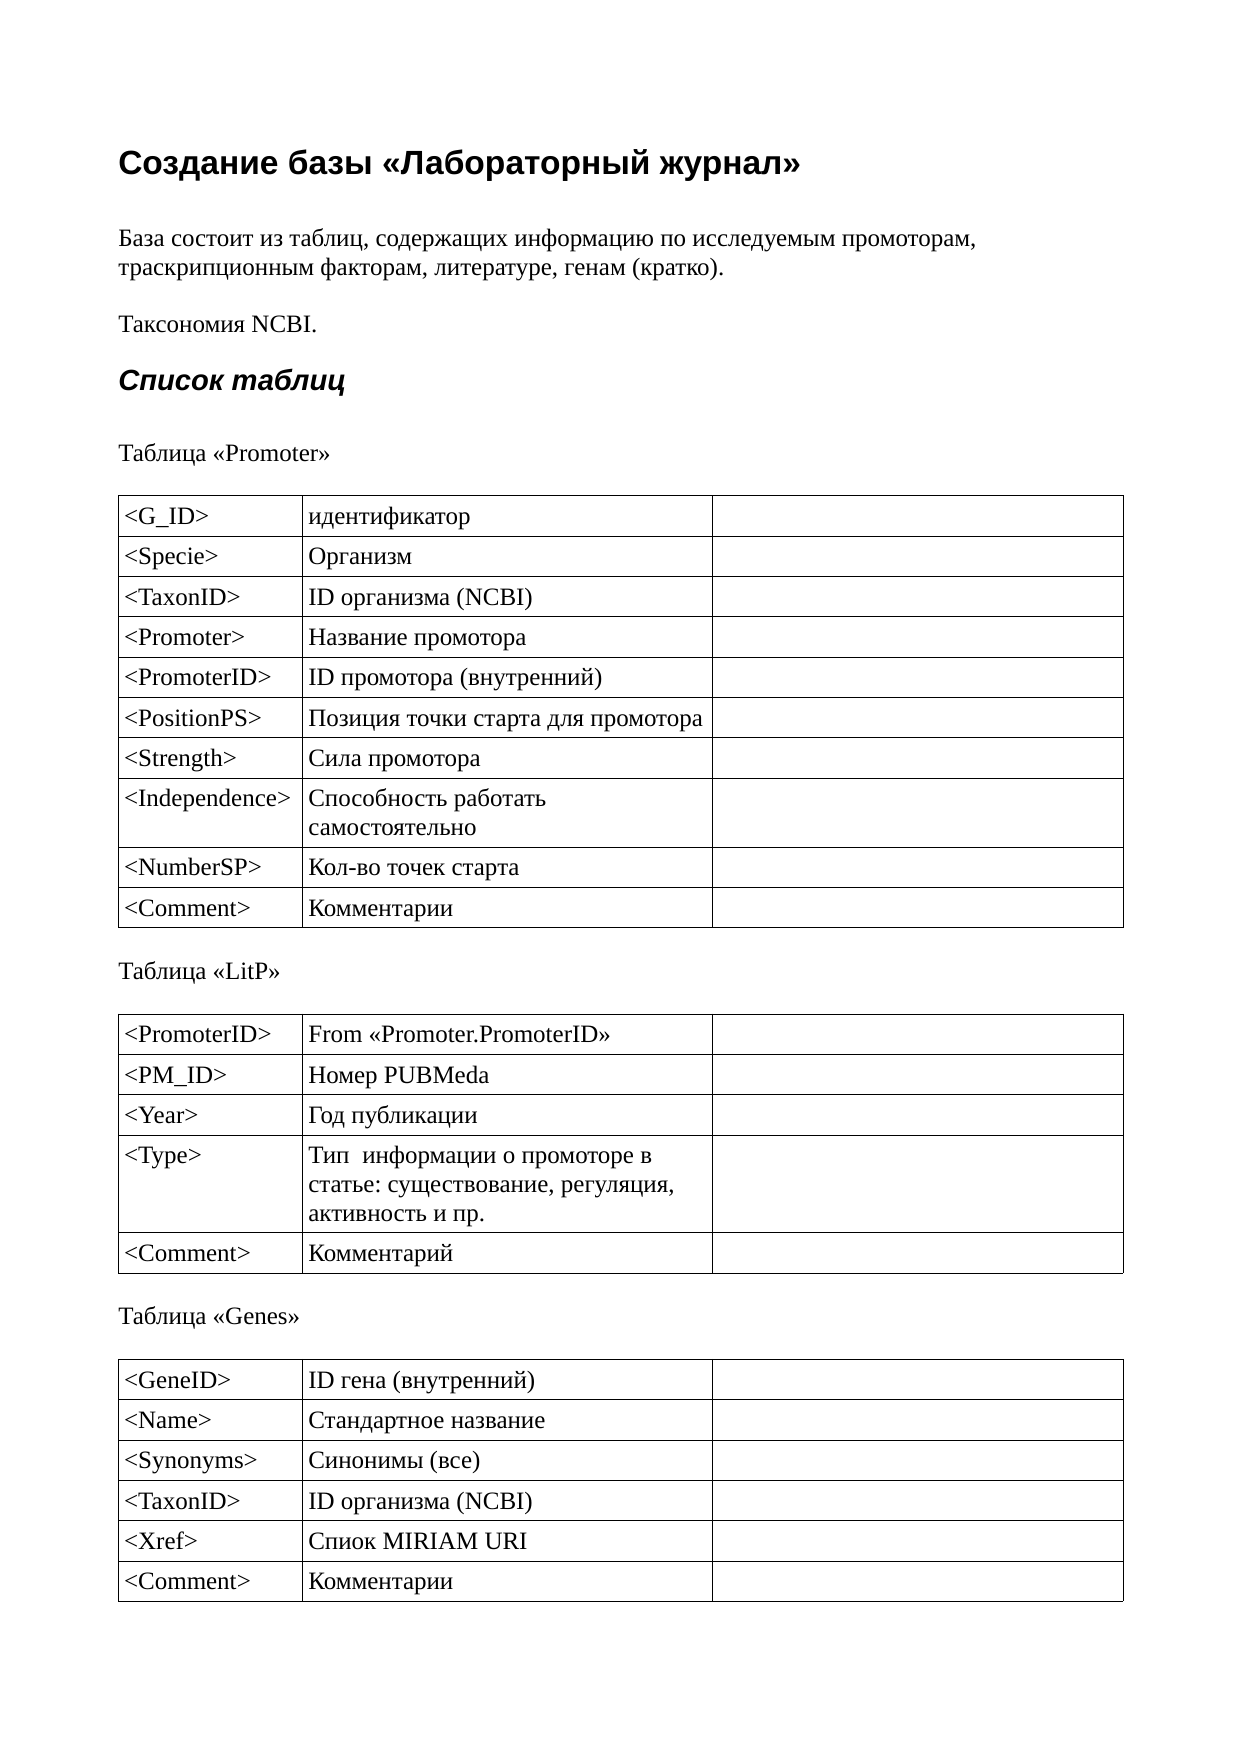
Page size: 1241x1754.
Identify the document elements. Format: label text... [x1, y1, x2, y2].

table_cell Сила промотора [303, 738, 712, 777]
table_cell <Comment> [119, 888, 302, 927]
table_cell <Strength> [119, 738, 302, 777]
table_cell <Comment> [119, 1233, 302, 1273]
table_cell Комментарии [303, 888, 712, 927]
table_cell Тип информации о промоторе в статье: существование, регуляция, активность и пр. [303, 1136, 712, 1232]
table_cell <Synonyms> [119, 1441, 302, 1480]
table_cell <TaxonID> [119, 1481, 302, 1520]
table_cell Позиция точки старта для промотора [303, 698, 712, 737]
table_cell Стандартное название [303, 1400, 712, 1439]
table_header идентификатор [303, 496, 712, 536]
table_cell Номер PUBMeda [303, 1055, 712, 1094]
table_cell Комментарии [303, 1562, 712, 1601]
table_cell Год публикации [303, 1095, 712, 1134]
table_cell Комментарий [303, 1233, 712, 1273]
table_cell [713, 1136, 1123, 1232]
table_cell [713, 779, 1123, 847]
table_cell [713, 617, 1123, 657]
text База состоит из таблиц, содержащих информацию по исследуемым промоторам, траскрипционным факторам, литературе, генам (кратко). [118, 223, 1122, 281]
table_cell [713, 1562, 1123, 1601]
table_cell <Specie> [119, 537, 302, 576]
table_cell <Promoter> [119, 617, 302, 657]
table_cell [713, 888, 1123, 927]
subtitle Создание базы «Лабораторный журнал» [118, 143, 1122, 182]
table_cell [713, 537, 1123, 576]
table_header <G_ID> [119, 496, 302, 536]
table_cell ID организма (NCBI) [303, 1481, 712, 1520]
table_cell <PromoterID> [119, 658, 302, 697]
table_cell Способность работать самостоятельно [303, 779, 712, 847]
table_header <PromoterID> [119, 1015, 302, 1054]
text Таблица «Genes» [118, 1301, 1122, 1330]
table_cell <Comment> [119, 1562, 302, 1601]
table_cell <Type> [119, 1136, 302, 1232]
table_header From «Promoter.PromoterID» [303, 1015, 712, 1054]
table_cell [713, 1481, 1123, 1520]
table_cell Синонимы (все) [303, 1441, 712, 1480]
table_cell [713, 577, 1123, 616]
table_cell <PM_ID> [119, 1055, 302, 1094]
table_cell <Xref> [119, 1521, 302, 1561]
table_cell ID организма (NCBI) [303, 577, 712, 616]
table_cell Кол-во точек старта [303, 848, 712, 887]
table_cell [713, 658, 1123, 697]
table_header [713, 1360, 1123, 1399]
table_cell [713, 1055, 1123, 1094]
table_cell ID промотора (внутренний) [303, 658, 712, 697]
table_cell [713, 738, 1123, 777]
table_cell <PositionPS> [119, 698, 302, 737]
table_cell [713, 1095, 1123, 1134]
subtitle Список таблиц [118, 363, 1122, 397]
text Таблица «Promoter» [118, 438, 1122, 467]
table_cell [713, 1400, 1123, 1439]
table_cell [713, 1233, 1123, 1273]
table_header [713, 1015, 1123, 1054]
table_cell <NumberSP> [119, 848, 302, 887]
table_cell [713, 698, 1123, 737]
text Таксономия NCBI. [118, 309, 1122, 338]
table_header [713, 496, 1123, 536]
table_header <GeneID> [119, 1360, 302, 1399]
table_cell Название промотора [303, 617, 712, 657]
text Таблица «LitP» [118, 956, 1122, 985]
table_cell [713, 1521, 1123, 1561]
table_cell <TaxonID> [119, 577, 302, 616]
table_cell <Independence> [119, 779, 302, 847]
table_header ID гена (внутренний) [303, 1360, 712, 1399]
table_cell [713, 1441, 1123, 1480]
table_cell <Name> [119, 1400, 302, 1439]
table_cell Организм [303, 537, 712, 576]
table_cell <Year> [119, 1095, 302, 1134]
table_cell Спиок MIRIAM URI [303, 1521, 712, 1561]
table_cell [713, 848, 1123, 887]
